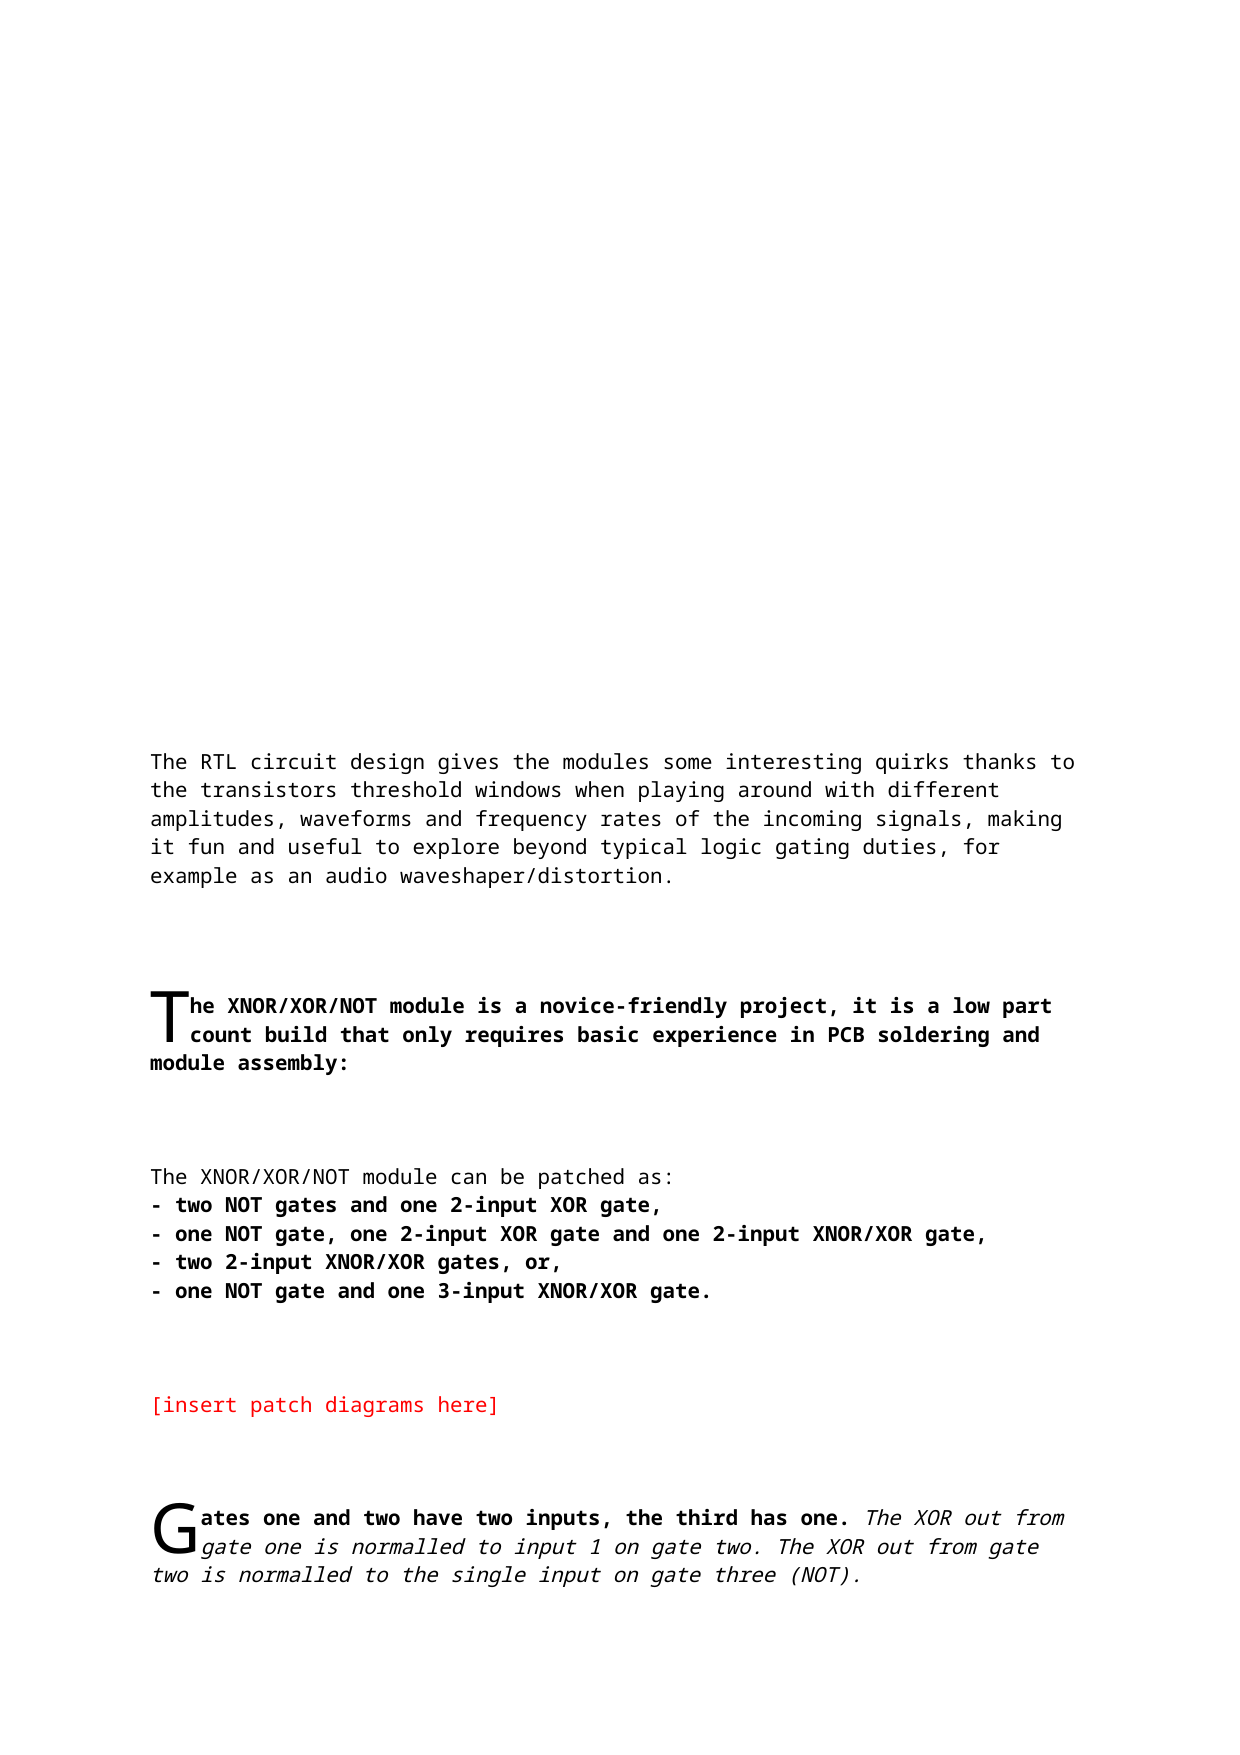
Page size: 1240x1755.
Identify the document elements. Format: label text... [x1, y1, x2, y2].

text [insert patch diagrams here] [150, 1390, 1089, 1418]
text The XNOR/XOR/NOT module is a novice-friendly project, it is a low part count build that only requires basic experience in PCB soldering and module assembly: [150, 992, 1089, 1077]
text - two NOT gates and one 2-input XOR gate, [150, 1191, 1089, 1219]
text Gates one and two have two inputs, the third has one. The XOR out from gate one is normalled to input 1 on gate two. The XOR out from gate two is normalled to the single input on gate three (NOT). [150, 1503, 1089, 1589]
text - one NOT gate, one 2-input XOR gate and one 2-input XNOR/XOR gate, [150, 1219, 1089, 1247]
text - one NOT gate and one 3-input XNOR/XOR gate. [150, 1276, 1089, 1304]
text The RTL circuit design gives the modules some interesting quirks thanks to the transistors threshold windows when playing around with different amplitudes, waveforms and frequency rates of the incoming signals, making it fun and useful to explore beyond typical logic gating duties, for example as an audio waveshaper/distortion. [150, 747, 1089, 889]
text The XNOR/XOR/NOT module can be patched as: [150, 1162, 1089, 1191]
text - two 2-input XNOR/XOR gates, or, [150, 1247, 1089, 1276]
